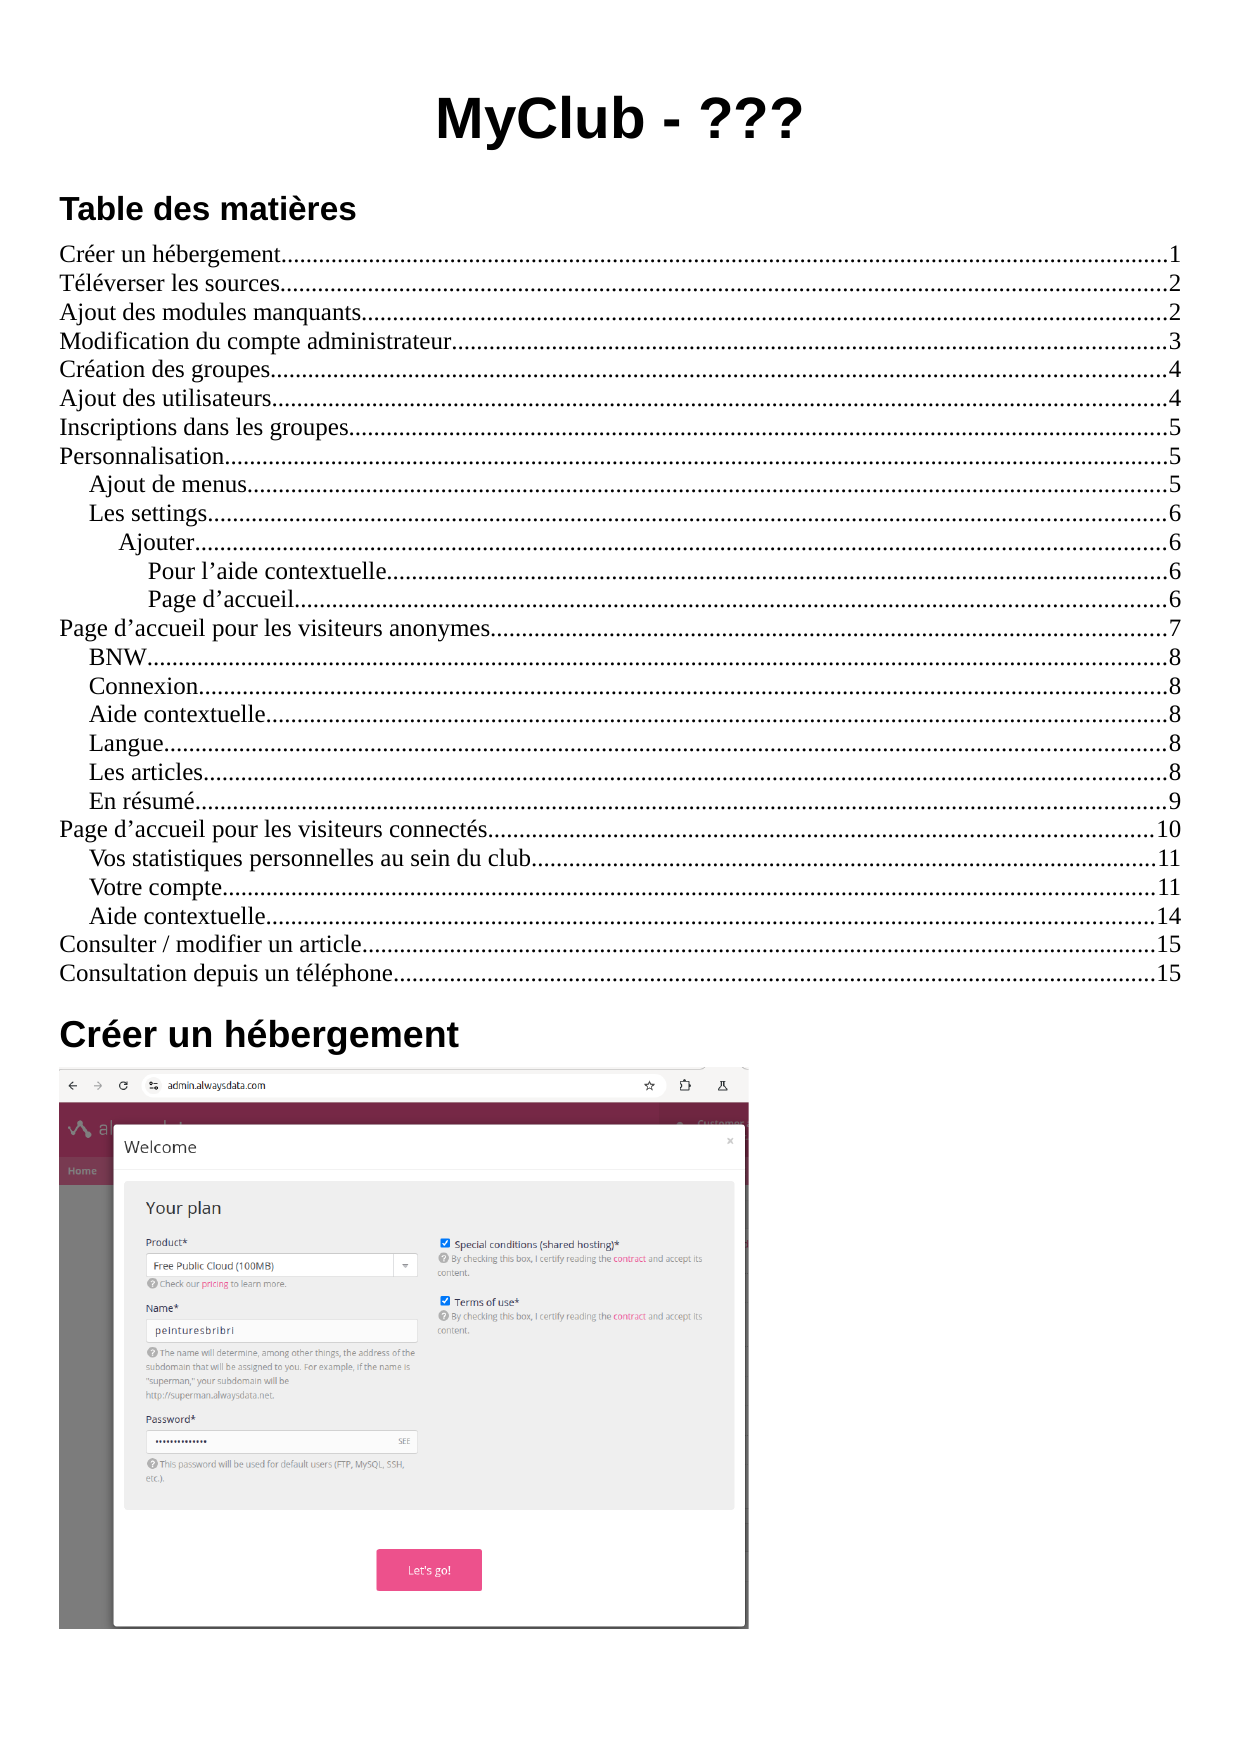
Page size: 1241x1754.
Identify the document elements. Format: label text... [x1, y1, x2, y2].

text Vos statistiques personnelles au sein du club 11 [88, 843, 1181, 872]
text Ajout des modules manquants 2 [59, 297, 1181, 326]
text Consulter / modifier un article 15 [59, 929, 1181, 958]
subtitle Créer un hébergement [59, 1012, 1181, 1055]
text Votre compte 11 [88, 872, 1181, 901]
text Créer un hébergement 1 [59, 239, 1181, 268]
text Page d’accueil pour les visiteurs connectés 10 [59, 814, 1181, 843]
text Connexion 8 [88, 671, 1181, 699]
text Consultation depuis un téléphone 15 [59, 958, 1181, 987]
subtitle Table des matières [59, 189, 1181, 227]
text Téléverser les sources 2 [59, 268, 1181, 297]
text En résumé 9 [88, 786, 1181, 814]
text Page d’accueil pour les visiteurs anonymes 7 [59, 613, 1181, 642]
text Les settings 6 [88, 498, 1181, 527]
title MyClub - ??? [59, 84, 1181, 151]
text Ajout des utilisateurs 4 [59, 383, 1181, 412]
text Personnalisation 5 [59, 441, 1181, 469]
text BNW 8 [88, 642, 1181, 671]
text Les articles 8 [88, 757, 1181, 786]
text Ajouter 6 [118, 527, 1181, 556]
text Création des groupes 4 [59, 354, 1181, 383]
text Aide contextuelle 14 [88, 901, 1181, 929]
text Page d’accueil 6 [148, 584, 1181, 613]
text Langue 8 [88, 728, 1181, 757]
text Modification du compte administrateur 3 [59, 326, 1181, 354]
picture [59, 1067, 749, 1629]
text Inscriptions dans les groupes 5 [59, 412, 1181, 441]
text Aide contextuelle 8 [88, 699, 1181, 728]
text Ajout de menus 5 [88, 469, 1181, 498]
text Pour l’aide contextuelle 6 [148, 556, 1181, 584]
